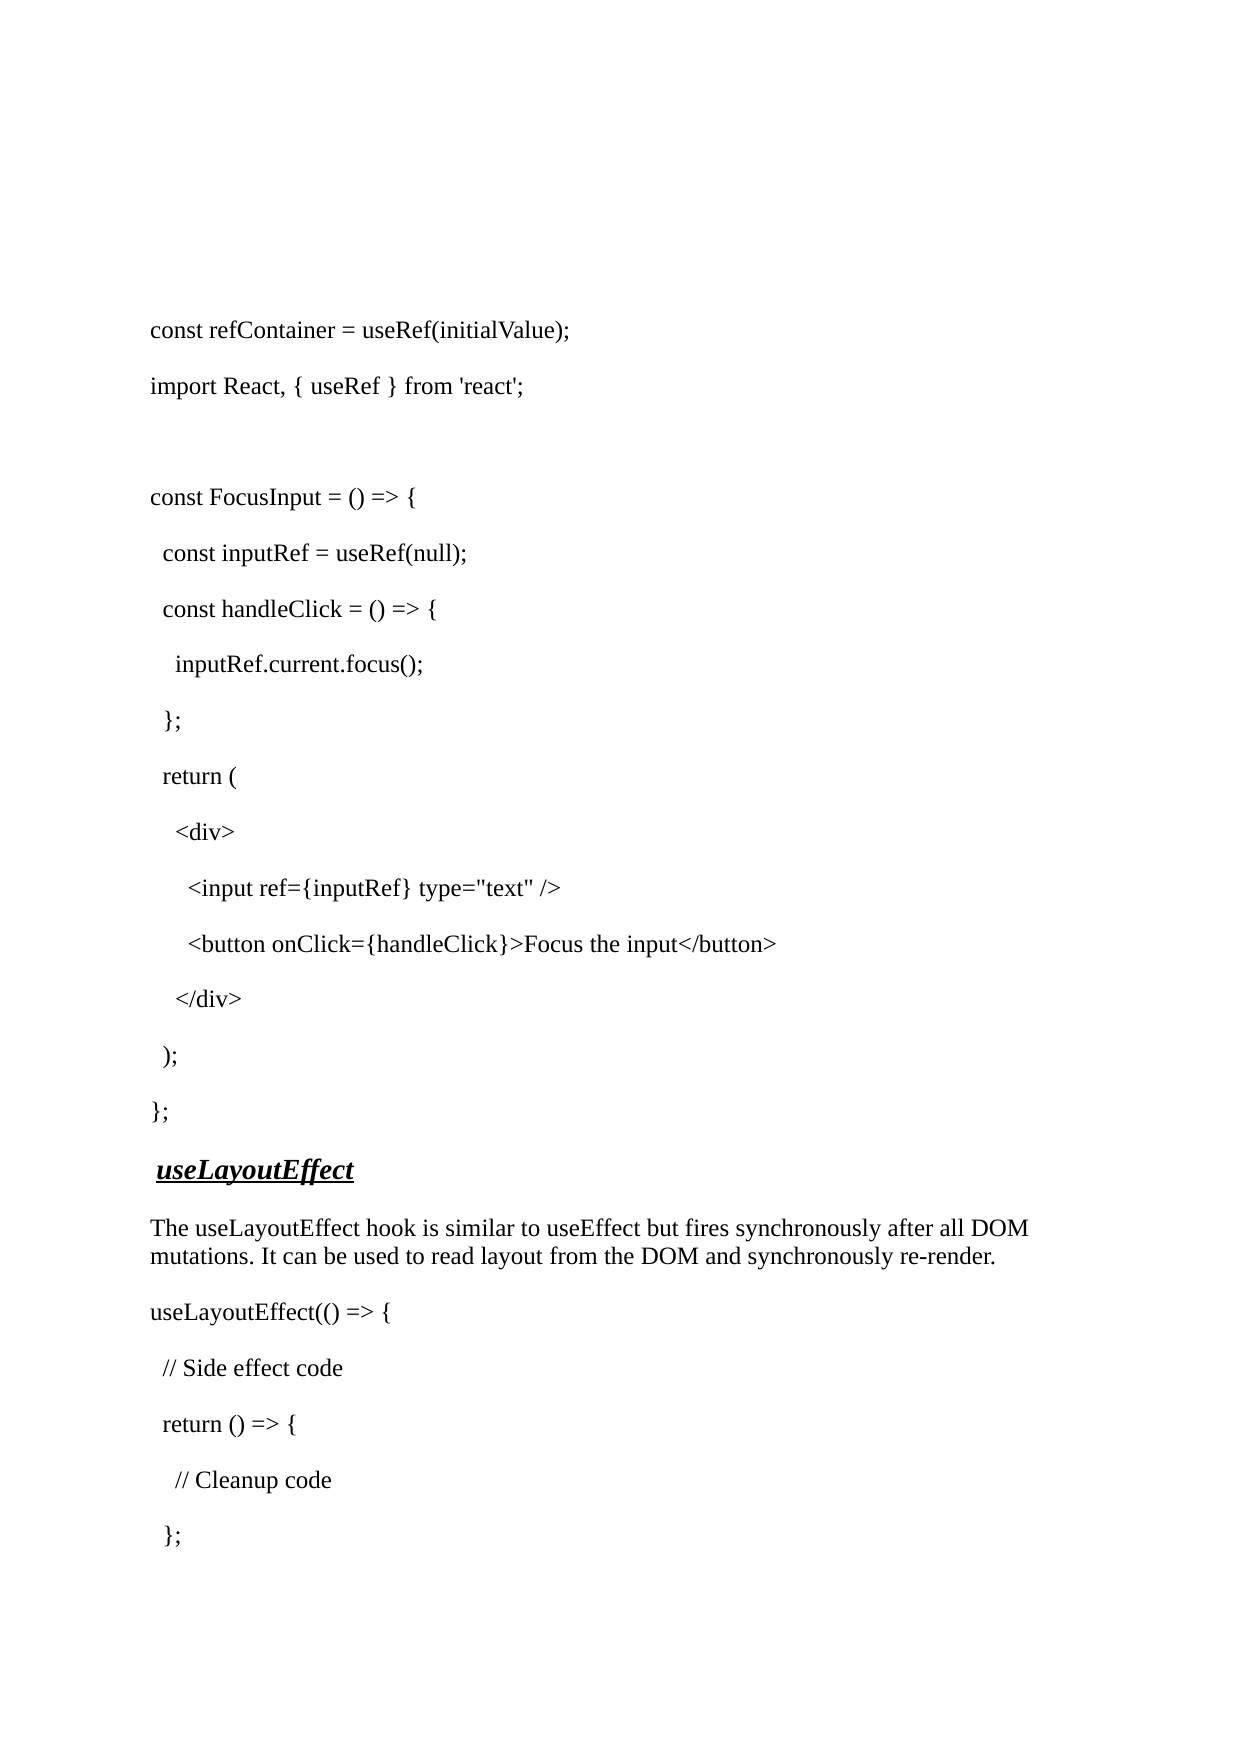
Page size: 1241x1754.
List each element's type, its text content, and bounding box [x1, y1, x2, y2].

text // Side effect code [150, 1353, 1090, 1382]
text const FocusInput = () => { [150, 482, 1090, 511]
text // Cleanup code [150, 1465, 1090, 1493]
text <button onClick={handleClick}>Focus the input</button> [150, 929, 1090, 957]
text const inputRef = useRef(null); [150, 538, 1090, 567]
text const refContainer = useRef(initialValue); [150, 315, 1090, 344]
text </div> [150, 984, 1090, 1013]
text }; [150, 705, 1090, 734]
text inputRef.current.focus(); [150, 649, 1090, 678]
text The useLayoutEffect hook is similar to useEffect but fires synchronously after all DOM mutations. It can be used to read layout from the DOM and synchronously re-render. [150, 1213, 1090, 1270]
text }; [150, 1521, 1090, 1549]
text useLayoutEffect(() => { [150, 1297, 1090, 1326]
text <div> [150, 817, 1090, 846]
text <input ref={inputRef} type="text" /> [150, 873, 1090, 902]
text import React, { useRef } from 'react'; [150, 371, 1090, 400]
text return () => { [150, 1409, 1090, 1438]
text return ( [150, 761, 1090, 790]
text ); [150, 1040, 1090, 1069]
text const handleClick = () => { [150, 594, 1090, 622]
text }; [150, 1096, 1090, 1125]
text useLayoutEffect [150, 1152, 1090, 1186]
